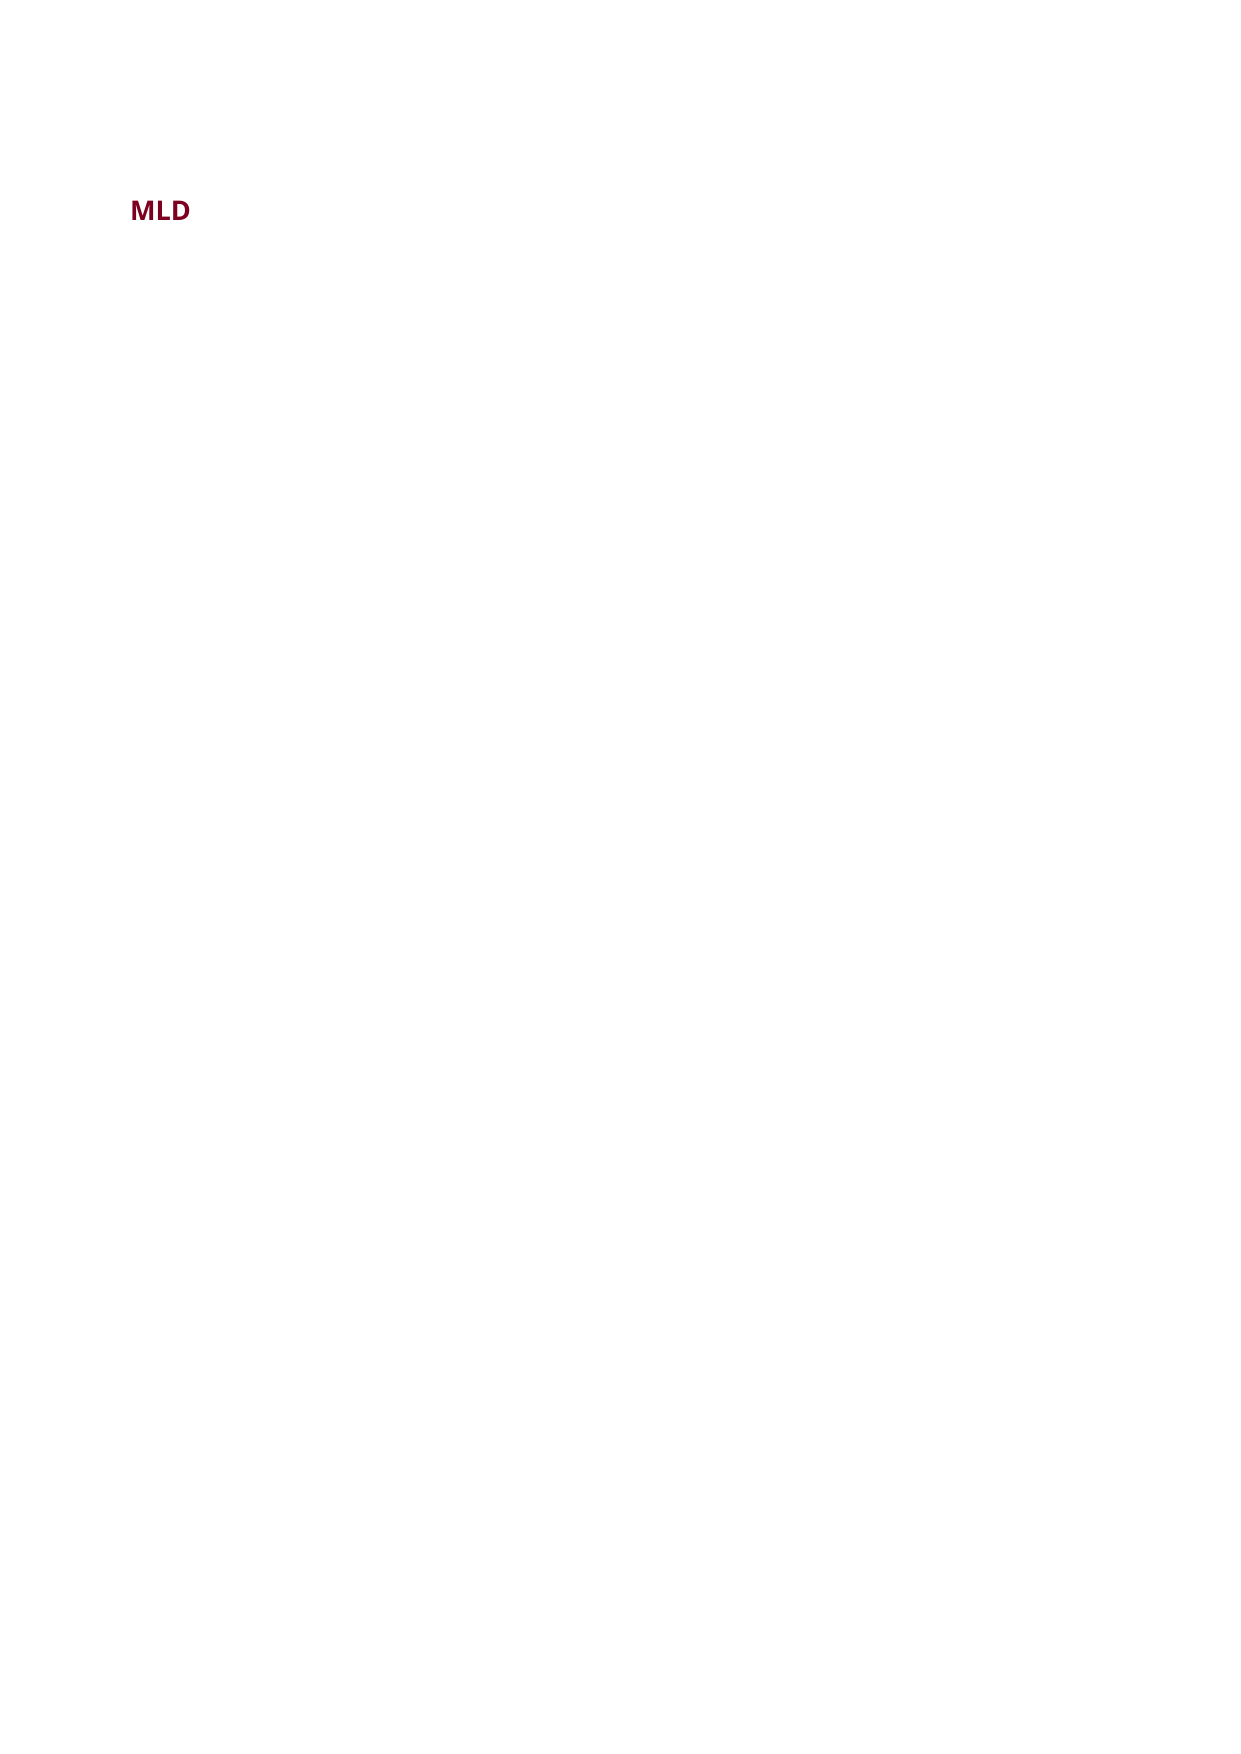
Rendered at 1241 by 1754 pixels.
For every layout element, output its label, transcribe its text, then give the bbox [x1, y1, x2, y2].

text MLD [130, 192, 1110, 229]
